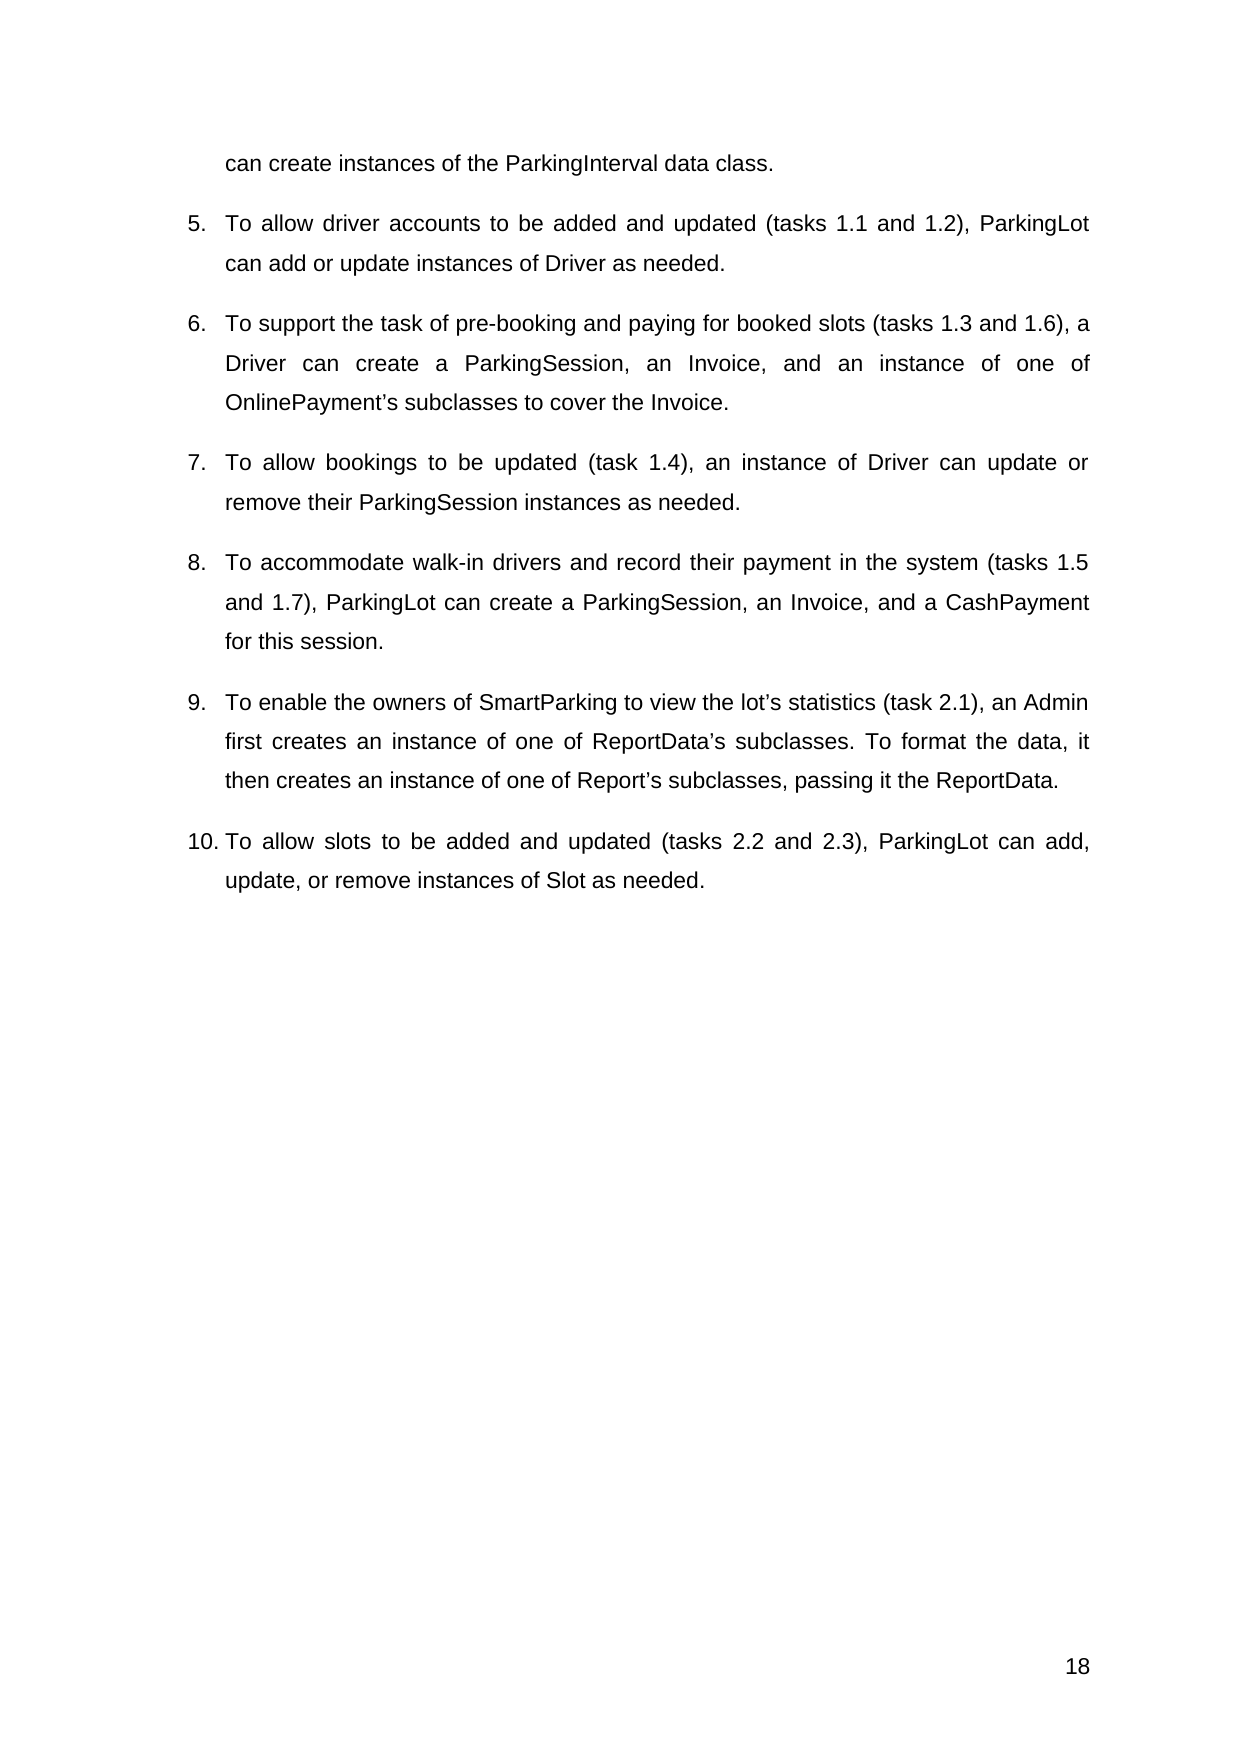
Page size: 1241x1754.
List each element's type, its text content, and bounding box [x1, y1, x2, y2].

list To allow bookings to be updated (task 1.4), an instance of Driver can update or remove their ParkingSession instances as needed. [187, 449, 1090, 515]
list can create instances of the ParkingInterval data class. [187, 150, 1090, 176]
list To enable the owners of SmartParking to view the lot’s statistics (task 2.1), an Admin first creates an instance of one of ReportData’s subclasses. To format the data, it then creates an instance of one of Report’s subclasses, passing it the ReportData. [187, 688, 1090, 794]
list To allow slots to be added and updated (tasks 2.2 and 2.3), ParkingLot can add, update, or remove instances of Slot as needed. [187, 828, 1090, 893]
list To support the task of pre-booking and paying for booked slots (tasks 1.3 and 1.6), a Driver can create a ParkingSession, an Invoice, and an instance of one of OnlinePayment’s subclasses to cover the Invoice. [187, 310, 1090, 415]
list To accommodate walk-in drivers and record their payment in the system (tasks 1.5 and 1.7), ParkingLot can create a ParkingSession, an Invoice, and a CashPayment for this session. [187, 549, 1090, 654]
list To allow driver accounts to be added and updated (tasks 1.1 and 1.2), ParkingLot can add or update instances of Driver as needed. [187, 210, 1090, 276]
